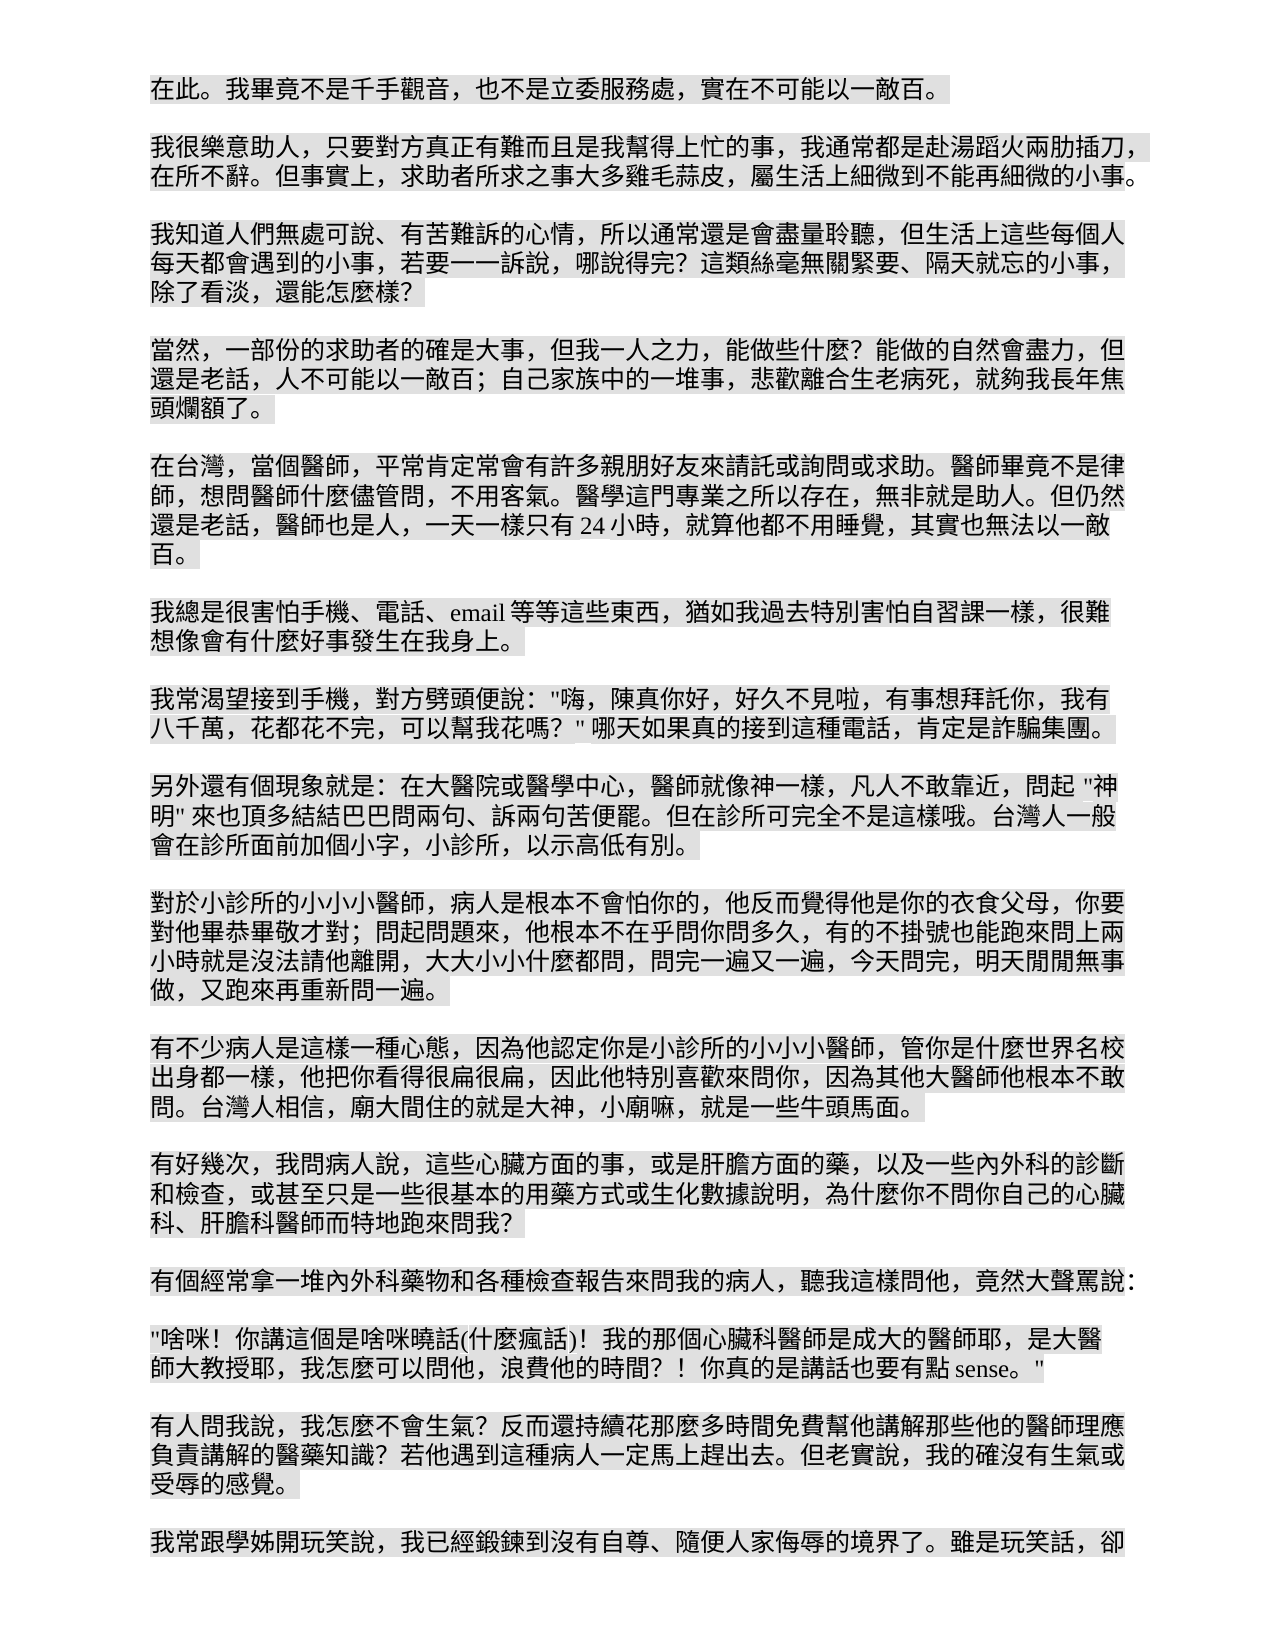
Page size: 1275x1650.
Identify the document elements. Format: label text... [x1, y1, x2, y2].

text 我國中、高中書包有個小口袋，裏頭塞滿許多紙條，上面寫著一些數學或化學題目，全是同學發問的問題，或是同學的一些請託、詢問事項。我沒法一下子當場處理那麼多人的問題，只好逐日先用紙條記下，然後再硬是另外找時間回答。 這些事，形成一個極其沉重的體力負擔與時間耗損，畢竟你要問別人兩三個或二、三十個問題很容易，但別人要回答眾人的兩三個乃至二、三十個問題卻很難，因為你不可能以一敵眾。 就好像我信箱裏的信，若真要一一回覆，恐怕就算我每天什麼事都不做，不吃不喝，十輩子也回覆不完。而我堅持一天頂多寫個一兩封信，絕不多寫。 高中時，只要接近考試，同學們的問題就特別多。他們往往不敢去問老師，看我忠厚老實和藹可親好商量，教學又認真有耐心，於是就跑來問我。 每逢接近考試我就很苦惱，因為我自己也需要時間準備考試。於是，為了讓同學找不到我，凡是遇到自習課或一些可以翹課的課，我就盡量躲到校園的樹下角落看自己的書，甚至還曾躲到廁所。 有一次，被教官發現，問我為什麼自習課溜出來躲在角落裏讀書？我就說考試快到了，我怕同學問我問題。教官一聽，很不爽，說教育失敗，甚至跑到其它班級說我很自私，竟然怕同學請教問題。 但他自然是完全搞錯了，我應該是全校最樂意幫人解答課業難題的，只是我總不可能以一敵百。 長大後也一樣，我之所以搞到手機不敢用、不敢開，二、三十年來電話從不敢接，原因也在此。我畢竟不是千手觀音，也不是立委服務處，實在不可能以一敵百。 我很樂意助人，只要對方真正有難而且是我幫得上忙的事，我通常都是赴湯蹈火兩肋插刀，在所不辭。但事實上，求助者所求之事大多雞毛蒜皮，屬生活上細微到不能再細微的小事。 我知道人們無處可說、有苦難訴的心情，所以通常還是會盡量聆聽，但生活上這些每個人每天都會遇到的小事，若要一一訴說，哪說得完？這類絲毫無關緊要、隔天就忘的小事，除了看淡，還能怎麼樣？ 當然，一部份的求助者的確是大事，但我一人之力，能做些什麼？能做的自然會盡力，但還是老話，人不可能以一敵百；自己家族中的一堆事，悲歡離合生老病死，就夠我長年焦頭爛額了。 在台灣，當個醫師，平常肯定常會有許多親朋好友來請託或詢問或求助。醫師畢竟不是律師，想問醫師什麼儘管問，不用客氣。醫學這門專業之所以存在，無非就是助人。但仍然還是老話，醫師也是人，一天一樣只有24小時，就算他都不用睡覺，其實也無法以一敵百。 我總是很害怕手機、電話、email等等這些東西，猶如我過去特別害怕自習課一樣，很難想像會有什麼好事發生在我身上。 我常渴望接到手機，對方劈頭便說："嗨，陳真你好，好久不見啦，有事想拜託你，我有八千萬，花都花不完，可以幫我花嗎？" 哪天如果真的接到這種電話，肯定是詐騙集團。 另外還有個現象就是：在大醫院或醫學中心，醫師就像神一樣，凡人不敢靠近，問起 "神明" 來也頂多結結巴巴問兩句、訴兩句苦便罷。但在診所可完全不是這樣哦。台灣人一般會在診所面前加個小字，小診所，以示高低有別。 對於小診所的小小小醫師，病人是根本不會怕你的，他反而覺得他是你的衣食父母，你要對他畢恭畢敬才對；問起問題來，他根本不在乎問你問多久，有的不掛號也能跑來問上兩小時就是沒法請他離開，大大小小什麼都問，問完一遍又一遍，今天問完，明天閒閒無事做，又跑來再重新問一遍。 有不少病人是這樣一種心態，因為他認定你是小診所的小小小醫師，管你是什麼世界名校出身都一樣，他把你看得很扁很扁，因此他特別喜歡來問你，因為其他大醫師他根本不敢問。台灣人相信，廟大間住的就是大神，小廟嘛，就是一些牛頭馬面。 有好幾次，我問病人說，這些心臟方面的事，或是肝膽方面的藥，以及一些內外科的診斷和檢查，或甚至只是一些很基本的用藥方式或生化數據說明，為什麼你不問你自己的心臟科、肝膽科醫師而特地跑來問我？ 有個經常拿一堆內外科藥物和各種檢查報告來問我的病人，聽我這樣問他，竟然大聲罵說： "啥咪！你講這個是啥咪曉話(什麼瘋話)！我的那個心臟科醫師是成大的醫師耶，是大醫師大教授耶，我怎麼可以問他，浪費他的時間？！你真的是講話也要有點sense。" 有人問我說，我怎麼不會生氣？反而還持續花那麼多時間免費幫他講解那些他的醫師理應負責講解的醫藥知識？若他遇到這種病人一定馬上趕出去。但老實說，我的確沒有生氣或受辱的感覺。 我常跟學姊開玩笑說，我已經鍛鍊到沒有自尊、隨便人家侮辱的境界了。雖是玩笑話，卻也是事實，畢竟我若打定主意要幫對方一個忙，他看得起我也好，看不起也罷，我之所以幫他，純粹無條件。 就像頭上太陽，不管你是好人壞人，不管你罵他也好，愛他也罷，他若要照耀你就依然照耀，不會因為你看不起他，太陽便掉頭離去。 今天太陽很大，靜站兩小時，把我半邊臉都曬焦了。我心裏發出懇求，太陽老兄，拜託你朝西邊方向走快點，我身體一邊都快烤焦了，但太陽依然慢吞吞有著他自己的步伐。 p.s.: 這類無關世界和平的話題，我就說到此，不繼續搭腔。 p.p.s.：今天有個很可愛的小妹妹來給大家打氣、採訪，還錄了音說要回去慢慢研究。我倒是頭一次被這麼小年齡的人採訪。她問我："為何叫以色列不要學納粹？以前歷史上也發生過一樣的事嗎？" [150, 75, 1125, 1557]
